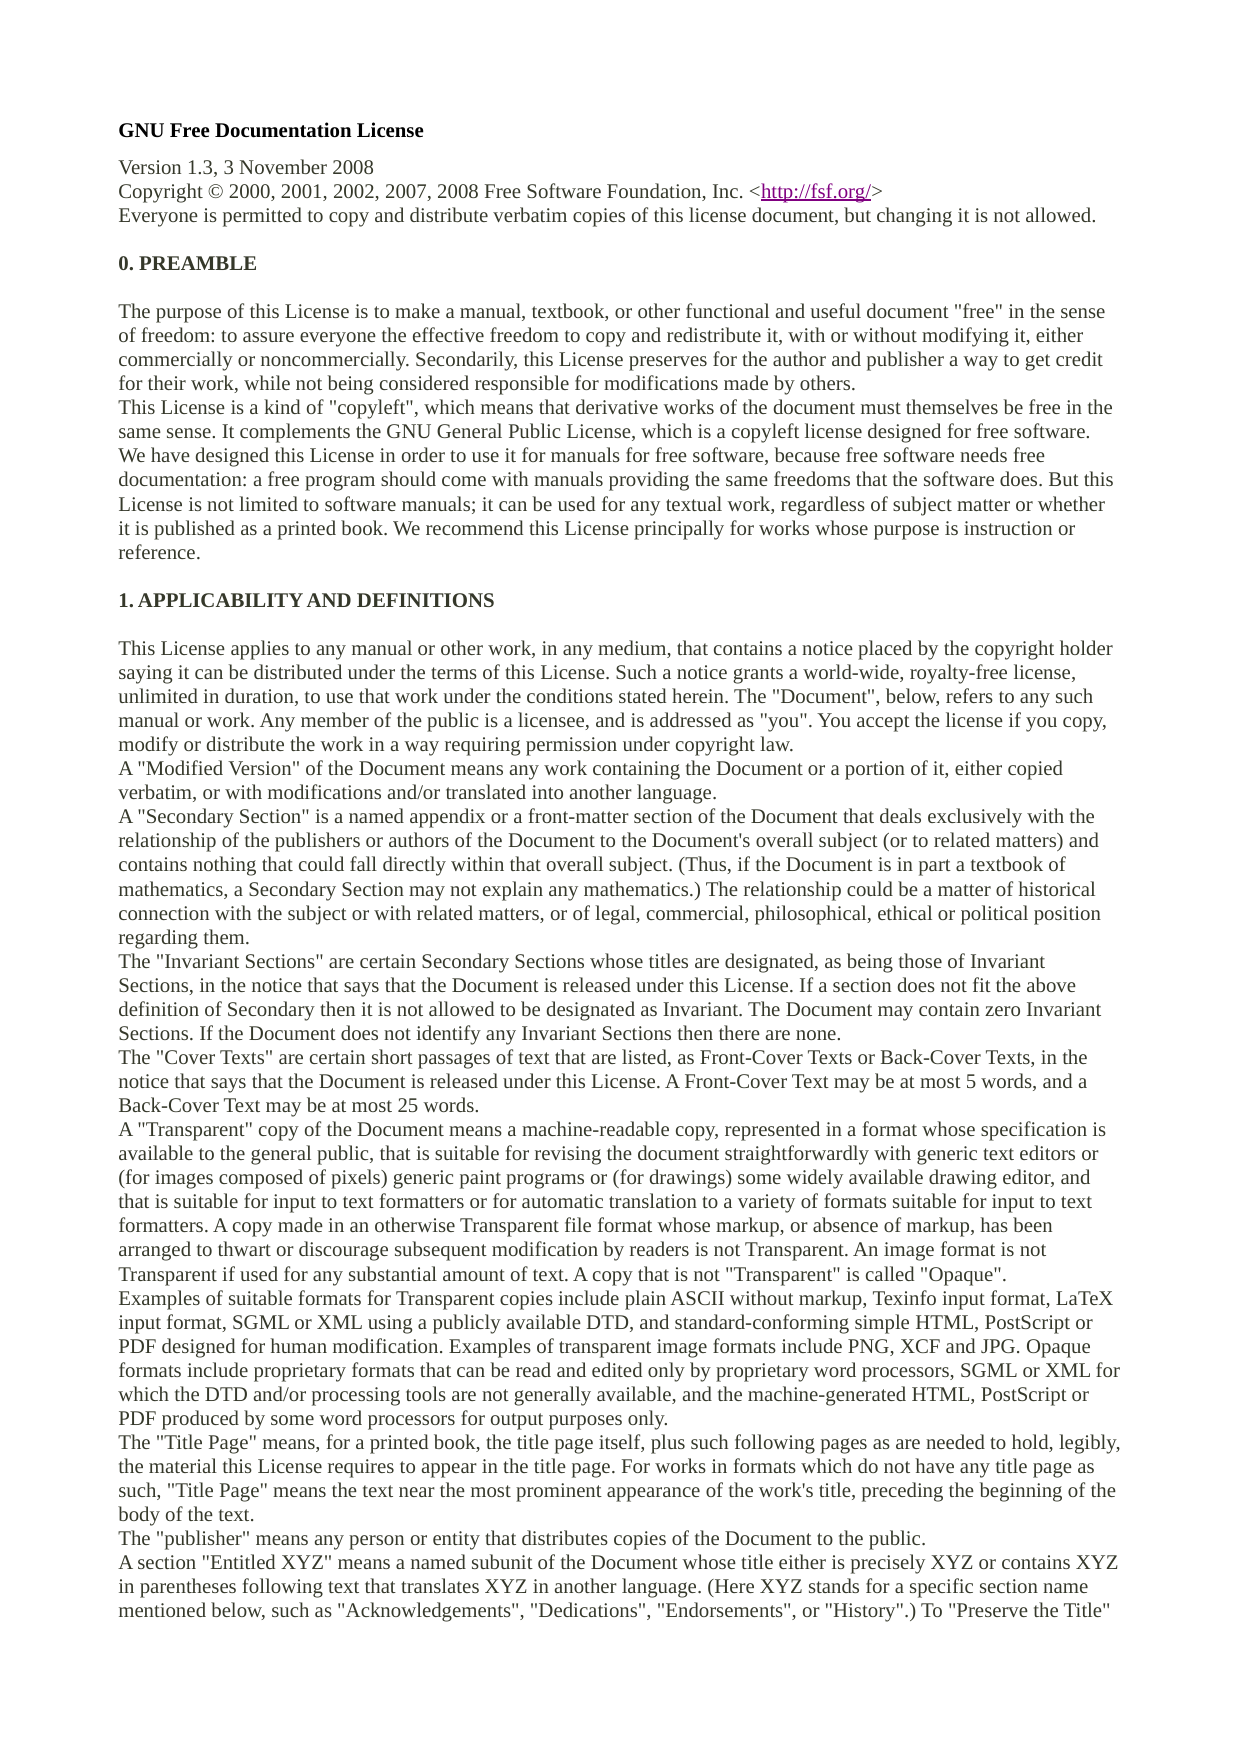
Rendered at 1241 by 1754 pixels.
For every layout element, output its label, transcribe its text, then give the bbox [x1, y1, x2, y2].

text The "Invariant Sections" are certain Secondary Sections whose titles are designated, as being those of Invariant Sections, in the notice that says that the Document is released under this License. If a section does not fit the above definition of Secondary then it is not allowed to be designated as Invariant. The Document may contain zero Invariant Sections. If the Document does not identify any Invariant Sections then there are none. [118, 949, 1122, 1045]
text A section "Entitled XYZ" means a named subunit of the Document whose title either is precisely XYZ or contains XYZ in parentheses following text that translates XYZ in another language. (Here XYZ stands for a specific section name mentioned below, such as "Acknowledgements", "Dedications", "Endorsements", or "History".) To "Preserve the Title" [118, 1550, 1122, 1622]
text We have designed this License in order to use it for manuals for free software, because free software needs free documentation: a free program should come with manuals providing the same freedoms that the software does. But this License is not limited to software manuals; it can be used for any textual work, regardless of subject matter or whether it is published as a printed book. We recommend this License principally for works whose purpose is instruction or reference. [118, 443, 1122, 564]
text Version 1.3, 3 November 2008 [118, 154, 1122, 179]
text This License applies to any manual or other work, in any medium, that contains a notice placed by the copyright holder saying it can be distributed under the terms of this License. Such a notice grants a world-wide, royalty-free license, unlimited in duration, to use that work under the conditions stated herein. The "Document", below, refers to any such manual or work. Any member of the public is a licensee, and is addressed as "you". You accept the license if you copy, modify or distribute the work in a way requiring permission under copyright law. [118, 636, 1122, 756]
text This License is a kind of "copyleft", which means that derivative works of the document must themselves be free in the same sense. It complements the GNU General Public License, which is a copyleft license designed for free software. [118, 395, 1122, 443]
text A "Transparent" copy of the Document means a machine-readable copy, represented in a format whose specification is available to the general public, that is suitable for revising the document straightforwardly with generic text editors or (for images composed of pixels) generic paint programs or (for drawings) some widely available drawing editor, and that is suitable for input to text formatters or for automatic translation to a variety of formats suitable for input to text formatters. A copy made in an otherwise Transparent file format whose markup, or absence of markup, has been arranged to thwart or discourage subsequent modification by readers is not Transparent. An image format is not Transparent if used for any substantial amount of text. A copy that is not "Transparent" is called "Opaque". [118, 1117, 1122, 1286]
text Copyright © 2000, 2001, 2002, 2007, 2008 Free Software Foundation, Inc. <http://fsf.org/> [118, 179, 1122, 203]
text The purpose of this License is to make a manual, textbook, or other functional and useful document "free" in the sense of freedom: to assure everyone the effective freedom to copy and redistribute it, with or without modifying it, either commercially or noncommercially. Secondarily, this License preserves for the author and publisher a way to get credit for their work, while not being considered responsible for modifications made by others. [118, 299, 1122, 395]
text The "Title Page" means, for a printed book, the title page itself, plus such following pages as are needed to hold, legibly, the material this License requires to appear in the title page. For works in formats which do not have any title page as such, "Title Page" means the text near the most prominent appearance of the work's title, preceding the beginning of the body of the text. [118, 1430, 1122, 1526]
text A "Secondary Section" is a named appendix or a front-matter section of the Document that deals exclusively with the relationship of the publishers or authors of the Document to the Document's overall subject (or to related matters) and contains nothing that could fall directly within that overall subject. (Thus, if the Document is in part a textbook of mathematics, a Secondary Section may not explain any mathematics.) The relationship could be a matter of historical connection with the subject or with related matters, or of legal, commercial, philosophical, ethical or political position regarding them. [118, 804, 1122, 949]
subtitle 0. PREAMBLE [118, 251, 1122, 275]
text The "publisher" means any person or entity that distributes copies of the Document to the public. [118, 1526, 1122, 1550]
subtitle 1. APPLICABILITY AND DEFINITIONS [118, 588, 1122, 612]
subtitle GNU Free Documentation License [118, 118, 1122, 142]
text Everyone is permitted to copy and distribute verbatim copies of this license document, but changing it is not allowed. [118, 203, 1122, 227]
text A "Modified Version" of the Document means any work containing the Document or a portion of it, either copied verbatim, or with modifications and/or translated into another language. [118, 756, 1122, 804]
text Examples of suitable formats for Transparent copies include plain ASCII without markup, Texinfo input format, LaTeX input format, SGML or XML using a publicly available DTD, and standard-conforming simple HTML, PostScript or PDF designed for human modification. Examples of transparent image formats include PNG, XCF and JPG. Opaque formats include proprietary formats that can be read and edited only by proprietary word processors, SGML or XML for which the DTD and/or processing tools are not generally available, and the machine-generated HTML, PostScript or PDF produced by some word processors for output purposes only. [118, 1286, 1122, 1430]
text The "Cover Texts" are certain short passages of text that are listed, as Front-Cover Texts or Back-Cover Texts, in the notice that says that the Document is released under this License. A Front-Cover Text may be at most 5 words, and a Back-Cover Text may be at most 25 words. [118, 1045, 1122, 1117]
